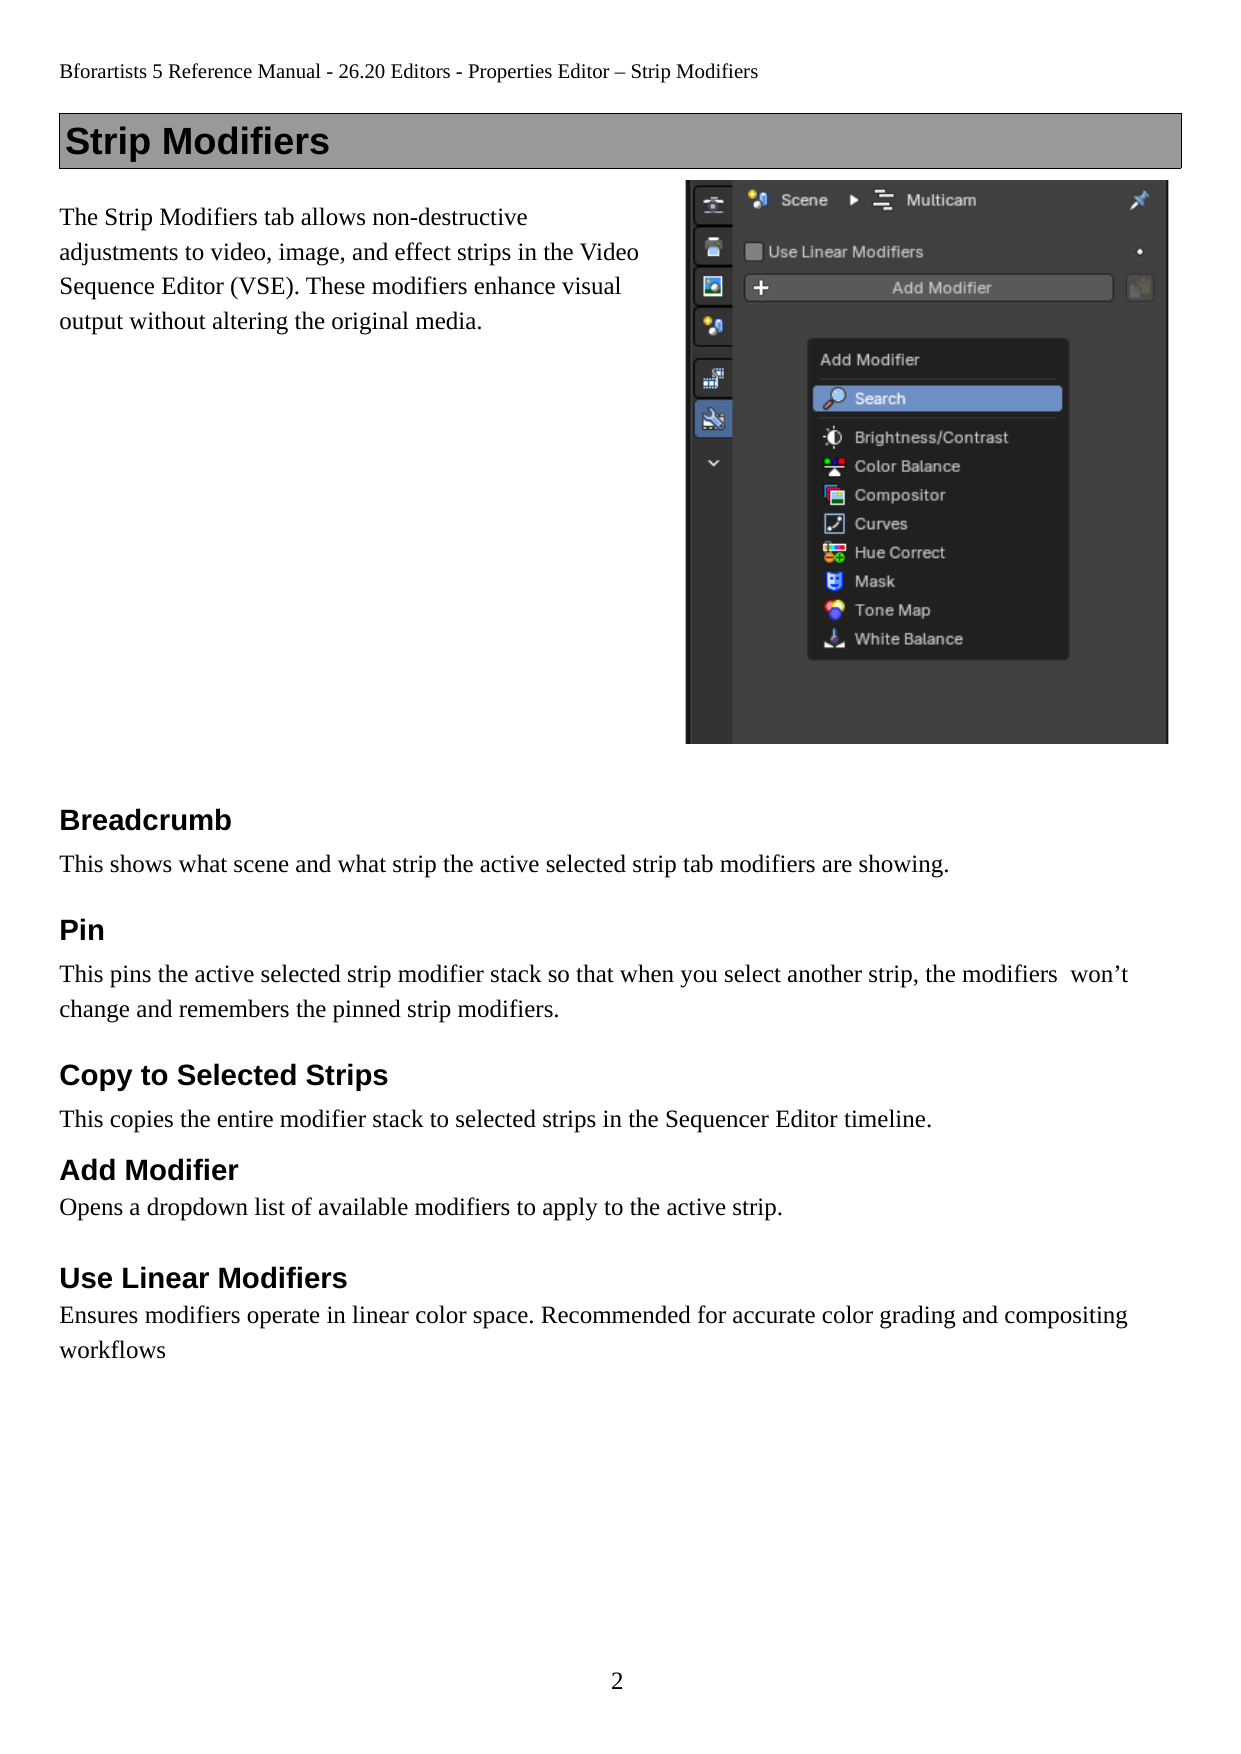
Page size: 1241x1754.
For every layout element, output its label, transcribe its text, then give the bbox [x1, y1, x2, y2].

text This shows what scene and what strip the active selected strip tab modifiers are showing. [59, 849, 1181, 878]
table_header Strip Modifiers [60, 114, 1181, 168]
subtitle Pin [59, 913, 1181, 947]
text The Strip Modifiers tab allows non-destructive adjustments to video, image, and effect strips in the Video Sequence Editor (VSE). These modifiers enhance visual output without altering the original media. [59, 202, 685, 334]
subtitle Breadcrumb [59, 803, 1181, 837]
subtitle Copy to Selected Strips [59, 1057, 1181, 1091]
picture [685, 180, 1169, 744]
text This copies the entire modifier stack to selected strips in the Sequencer Editor timeline. [59, 1104, 1181, 1132]
text Opens a dropdown list of available modifiers to apply to the active strip. [59, 1153, 1181, 1221]
text This pins the active selected strip modifier stack so that when you select another strip, the modifiers won’t change and remembers the pinned strip modifiers. [59, 959, 1181, 1022]
subtitle Add Modifier [59, 1153, 239, 1186]
subtitle Use Linear Modifiers [59, 1261, 348, 1295]
text Ensures modifiers operate in linear color space. Recommended for accurate color grading and compositing workflows [59, 1261, 1181, 1364]
